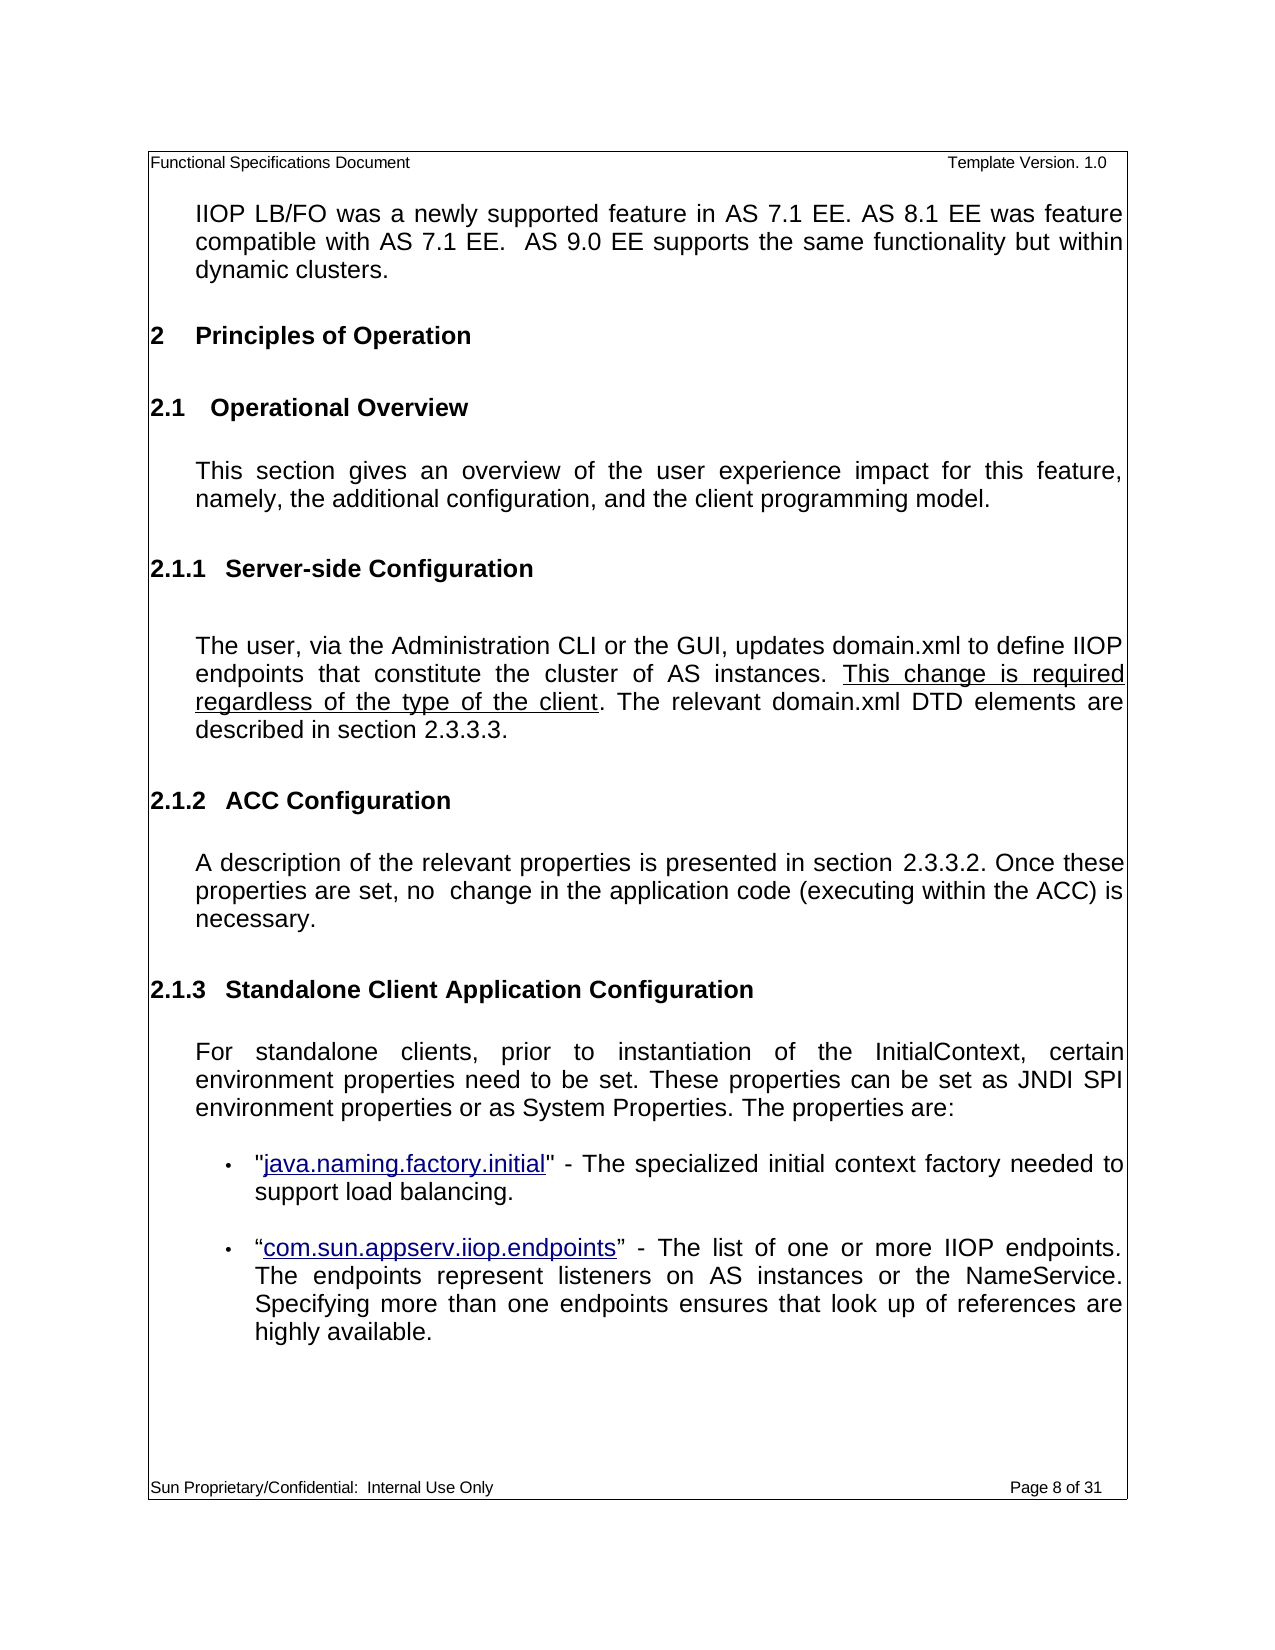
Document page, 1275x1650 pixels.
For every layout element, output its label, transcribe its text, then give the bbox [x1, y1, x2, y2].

list "java.naming.factory.initial" - The specialized initial context factory needed to support load balancing. [225, 1150, 1125, 1206]
subtitle Principles of Operation [150, 322, 1125, 350]
subtitle ACC Configuration [150, 787, 1125, 815]
subtitle Server-side Configuration [150, 555, 1125, 583]
text This section gives an overview of the user experience impact for this feature, namely, the additional configuration, and the client programming model. [195, 457, 1125, 513]
subtitle Operational Overview [150, 394, 1125, 422]
list “com.sun.appserv.iiop.endpoints” - The list of one or more IIOP endpoints. The endpoints represent listeners on AS instances or the NameService. Specifying more than one endpoints ensures that look up of references are highly available. [225, 1234, 1125, 1346]
subtitle Standalone Client Application Configuration [150, 976, 1125, 1004]
text The user, via the Administration CLI or the GUI, updates domain.xml to define IIOP endpoints that constitute the cluster of AS instances. This change is required regardless of the type of the client. The relevant domain.xml DTD elements are described in section 2.3.3.3. [195, 632, 1125, 744]
text IIOP LB/FO was a newly supported feature in AS 7.1 EE. AS 8.1 EE was feature compatible with AS 7.1 EE. AS 9.0 EE supports the same functionality but within dynamic clusters. [195, 200, 1125, 284]
text For standalone clients, prior to instantiation of the InitialContext, certain environment properties need to be set. These properties can be set as JNDI SPI environment properties or as System Properties. The properties are: [195, 1038, 1125, 1122]
text A description of the relevant properties is presented in section 2.3.3.2. Once these properties are set, no change in the application code (executing within the ACC) is necessary. [195, 849, 1125, 933]
